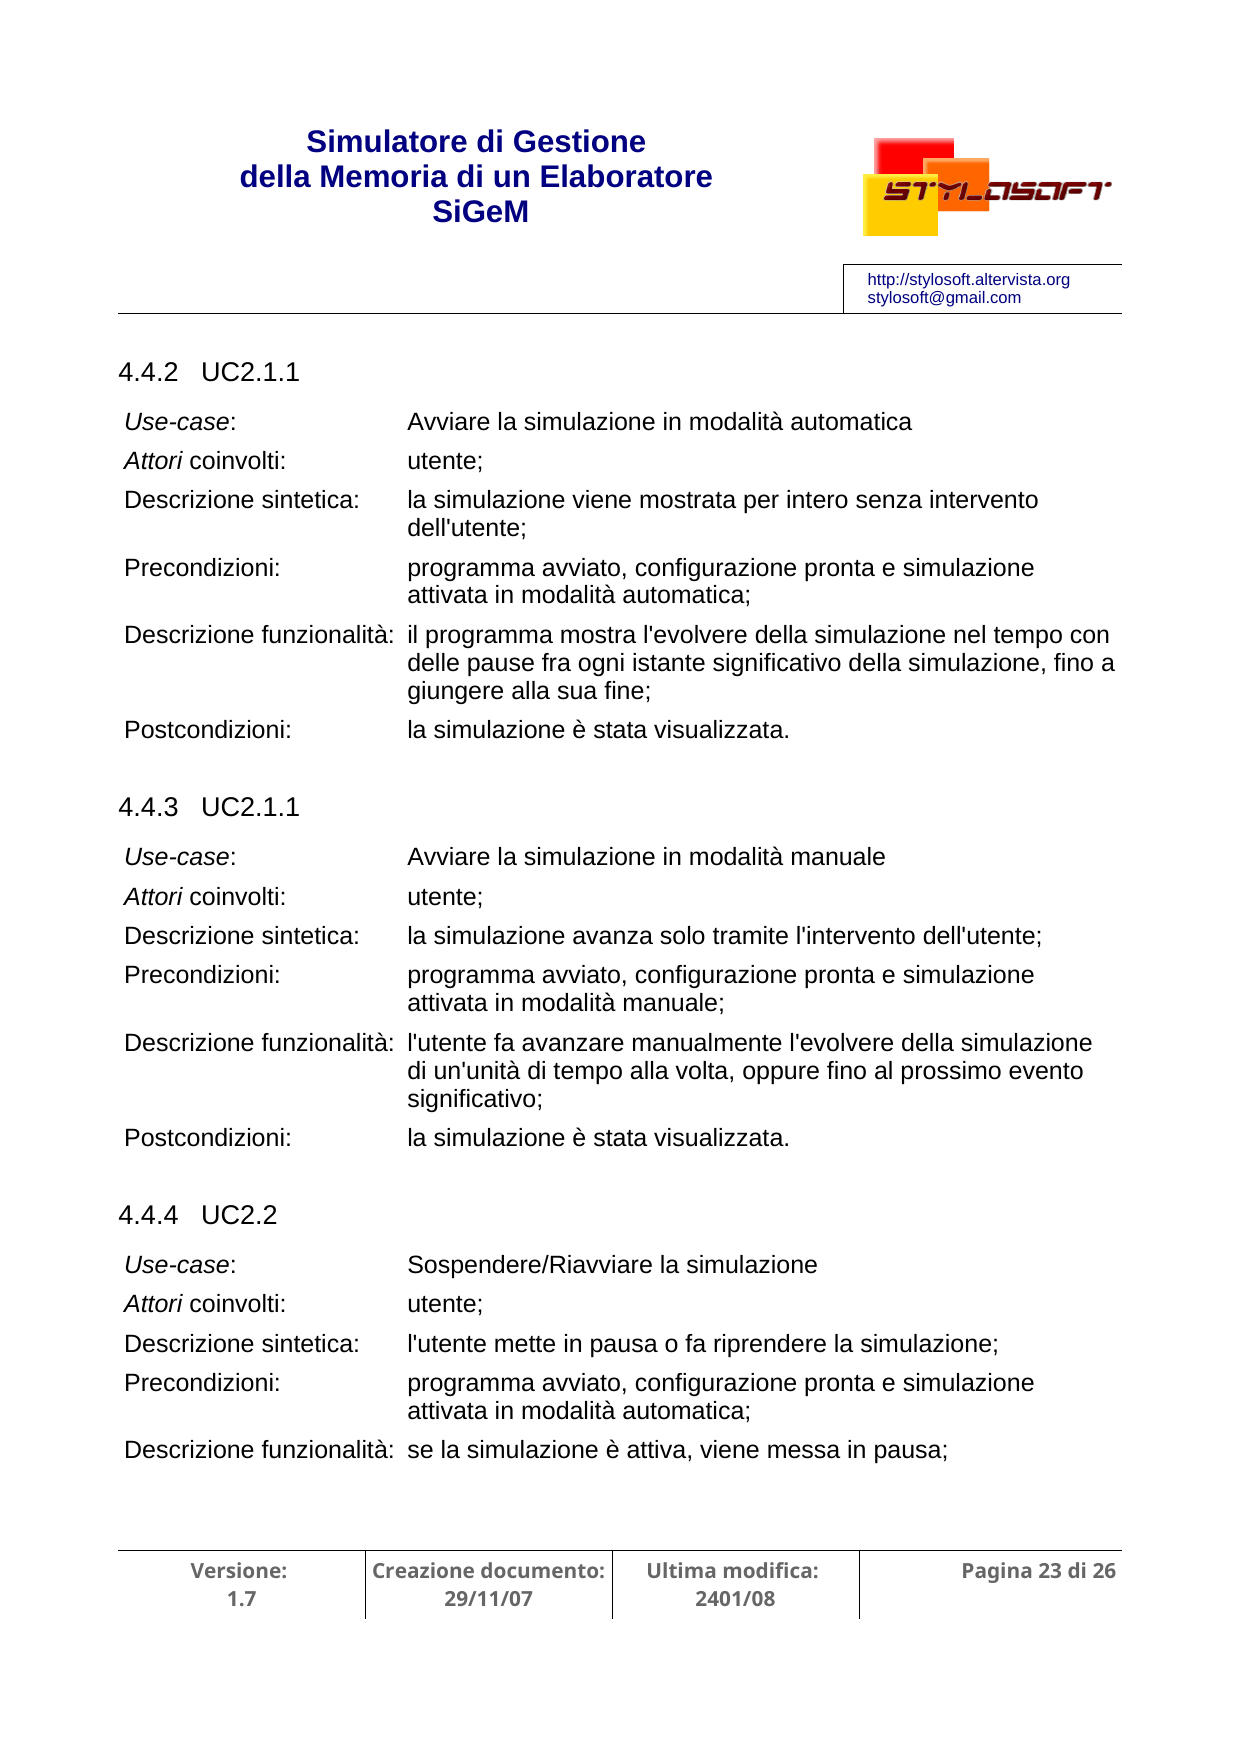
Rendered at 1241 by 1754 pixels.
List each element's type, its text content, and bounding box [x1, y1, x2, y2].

table_header Use-case: [118, 1245, 401, 1284]
table_header Use-case: [118, 838, 401, 877]
table_cell il programma mostra l'evolvere della simulazione nel tempo con delle pause fra ogni istante significativo della simulazione, fino a giungere alla sua fine; [401, 615, 1122, 710]
table_cell utente; [401, 1285, 1122, 1324]
table_cell l'utente mette in pausa o fa riprendere la simulazione; [401, 1324, 1122, 1363]
table_cell Descrizione funzionalità: [118, 1431, 401, 1470]
table_cell la simulazione è stata visualizzata. [401, 710, 1122, 749]
table_cell utente; [401, 441, 1122, 480]
table_header Avviare la simulazione in modalità automatica [401, 402, 1122, 441]
table_cell Descrizione funzionalità: [118, 1023, 401, 1118]
table_cell la simulazione avanza solo tramite l'intervento dell'utente; [401, 916, 1122, 956]
table_cell Descrizione sintetica: [118, 1324, 401, 1363]
table_cell Postcondizioni: [118, 1118, 401, 1157]
subtitle UC2.1.1 [118, 357, 1122, 387]
table_cell Attori coinvolti: [118, 1285, 401, 1324]
table_cell la simulazione è stata visualizzata. [401, 1118, 1122, 1157]
table_header Avviare la simulazione in modalità manuale [401, 838, 1122, 877]
table_cell la simulazione viene mostrata per intero senza intervento dell'utente; [401, 480, 1122, 548]
table_cell Descrizione sintetica: [118, 480, 401, 548]
table_cell Postcondizioni: [118, 710, 401, 749]
subtitle UC2.1.1 [118, 792, 1122, 823]
table_cell Precondizioni: [118, 1363, 401, 1431]
table_header Sospendere/Riavviare la simulazione [401, 1245, 1122, 1284]
subtitle UC2.2 [118, 1200, 1122, 1230]
table_header Use-case: [118, 402, 401, 441]
table_cell Attori coinvolti: [118, 441, 401, 480]
table_cell programma avviato, configurazione pronta e simulazione attivata in modalità manuale; [401, 956, 1122, 1023]
table_cell programma avviato, configurazione pronta e simulazione attivata in modalità automatica; [401, 1363, 1122, 1431]
table_cell utente; [401, 877, 1122, 916]
table_cell se la simulazione è attiva, viene messa in pausa; [401, 1431, 1122, 1470]
table_cell Attori coinvolti: [118, 877, 401, 916]
table_cell Descrizione funzionalità: [118, 615, 401, 710]
table_cell l'utente fa avanzare manualmente l'evolvere della simulazione di un'unità di tempo alla volta, oppure fino al prossimo evento significativo; [401, 1023, 1122, 1118]
table_cell programma avviato, configurazione pronta e simulazione attivata in modalità automatica; [401, 548, 1122, 615]
table_cell Precondizioni: [118, 956, 401, 1023]
table_cell Descrizione sintetica: [118, 916, 401, 956]
picture [848, 123, 1117, 247]
table_cell Precondizioni: [118, 548, 401, 615]
